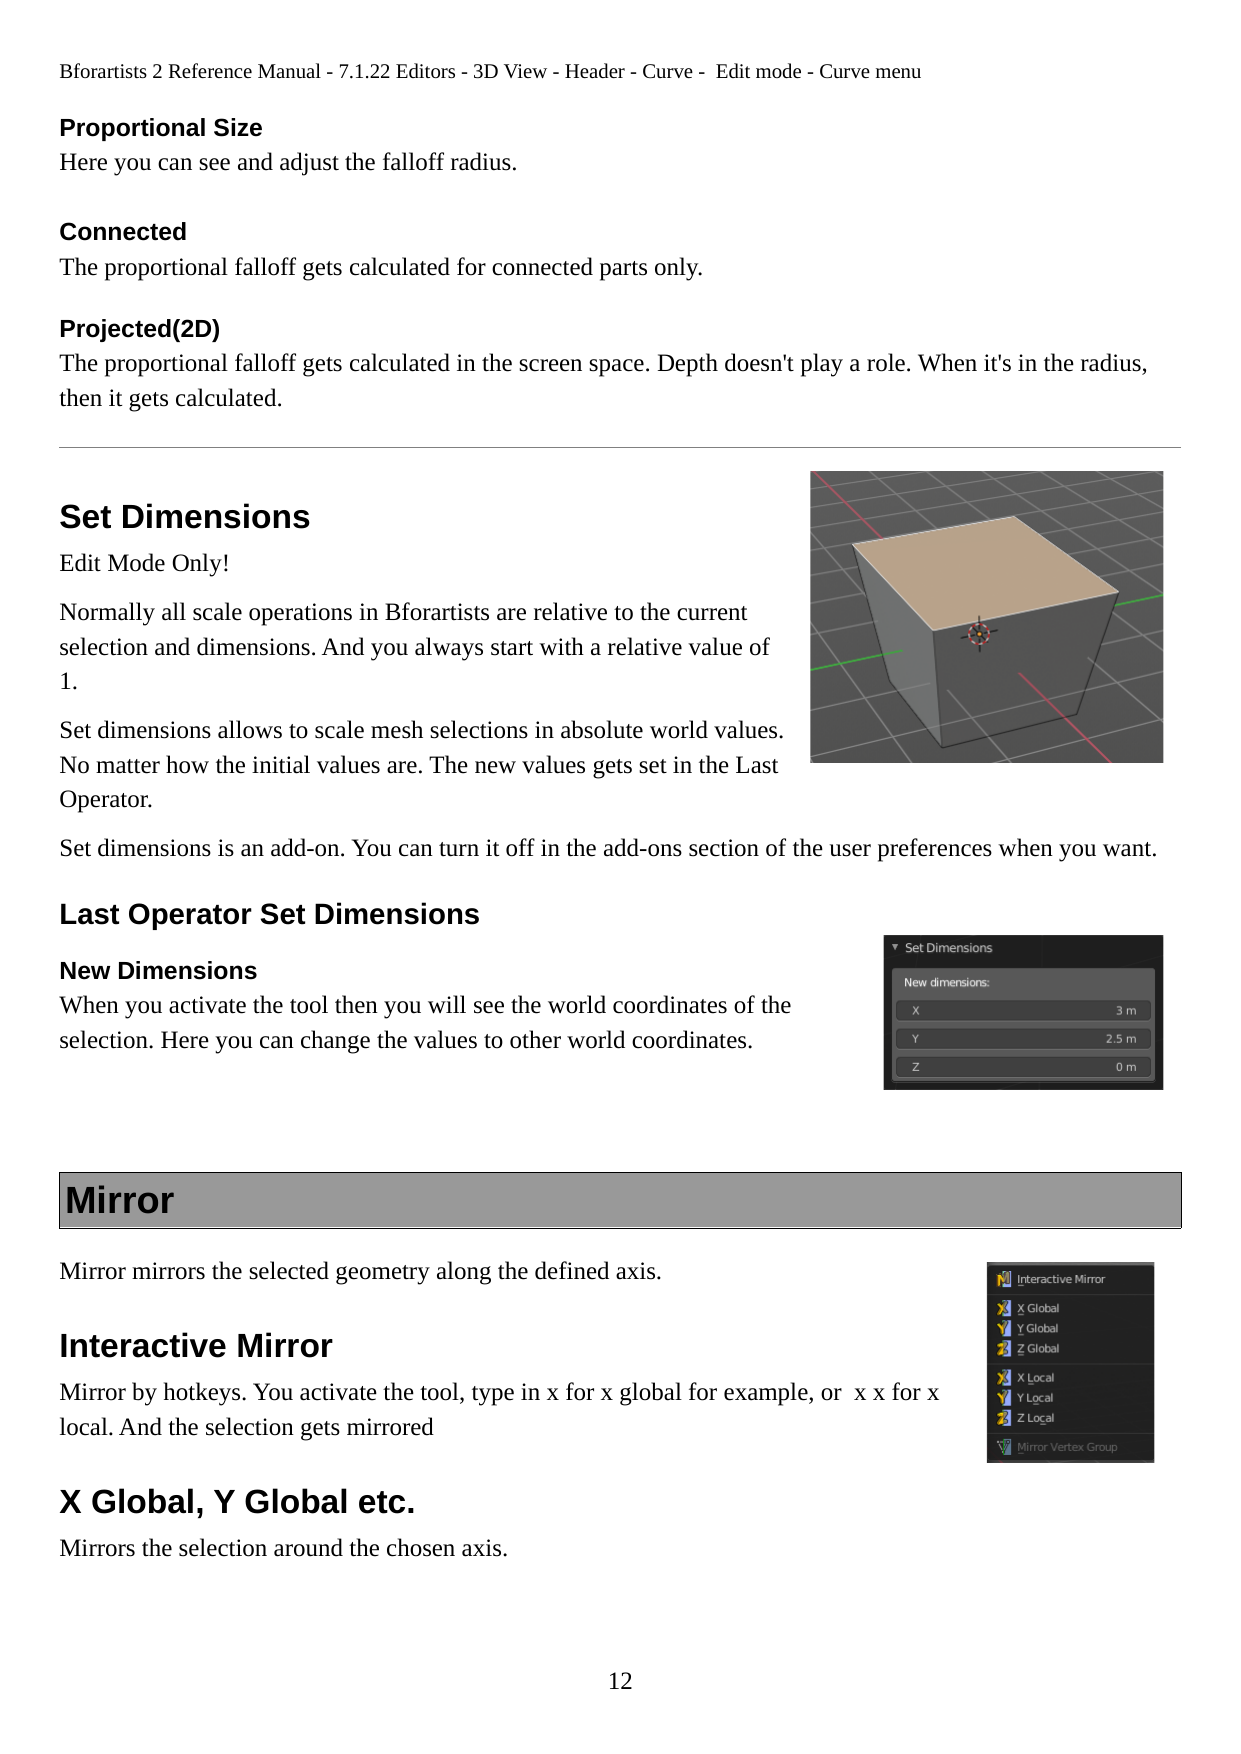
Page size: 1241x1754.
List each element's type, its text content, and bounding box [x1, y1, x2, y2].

text [1164, 548, 1181, 577]
subtitle [1155, 1326, 1181, 1365]
subtitle Interactive Mirror [59, 1326, 986, 1365]
text The proportional falloff gets calculated in the screen space. Depth doesn't play a role. When it's in the radius, then it gets calculated. [59, 348, 1181, 412]
subtitle Projected(2D) [59, 314, 1181, 342]
picture [986, 1262, 1155, 1463]
text Set dimensions is an add-on. You can turn it off in the add-ons section of the user preferences when you want. [59, 833, 1181, 862]
table_header Mirror [60, 1173, 1181, 1227]
subtitle [1164, 956, 1181, 984]
text The proportional falloff gets calculated for connected parts only. [59, 252, 1181, 281]
subtitle Connected [59, 217, 1181, 246]
text Mirror by hotkeys. You activate the tool, type in x for x global for example, or x x for x local. And the selection gets mirrored [59, 1377, 986, 1441]
subtitle Set Dimensions [59, 497, 810, 536]
text Set dimensions allows to scale mesh selections in absolute world values. No matter how the initial values are. The new values gets set in the Last Operator. [59, 715, 1181, 813]
subtitle X Global, Y Global etc. [59, 1482, 1181, 1520]
picture [883, 935, 1164, 1090]
subtitle [1164, 497, 1181, 536]
subtitle Last Operator Set Dimensions [59, 897, 1181, 931]
text Edit Mode Only! [59, 548, 810, 577]
subtitle New Dimensions [59, 956, 883, 984]
text When you activate the tool then you will see the world coordinates of the selection. Here you can change the values to other world coordinates. [59, 991, 883, 1054]
subtitle Proportional Size [59, 113, 1181, 141]
text Here you can see and adjust the falloff radius. [59, 147, 1181, 176]
text Normally all scale operations in Bforartists are relative to the current selection and dimensions. And you always start with a relative value of 1. [59, 597, 810, 695]
text Mirrors the selection around the chosen axis. [59, 1533, 1181, 1562]
text Mirror mirrors the selected geometry along the defined axis. [59, 1256, 1181, 1285]
picture [810, 471, 1164, 763]
